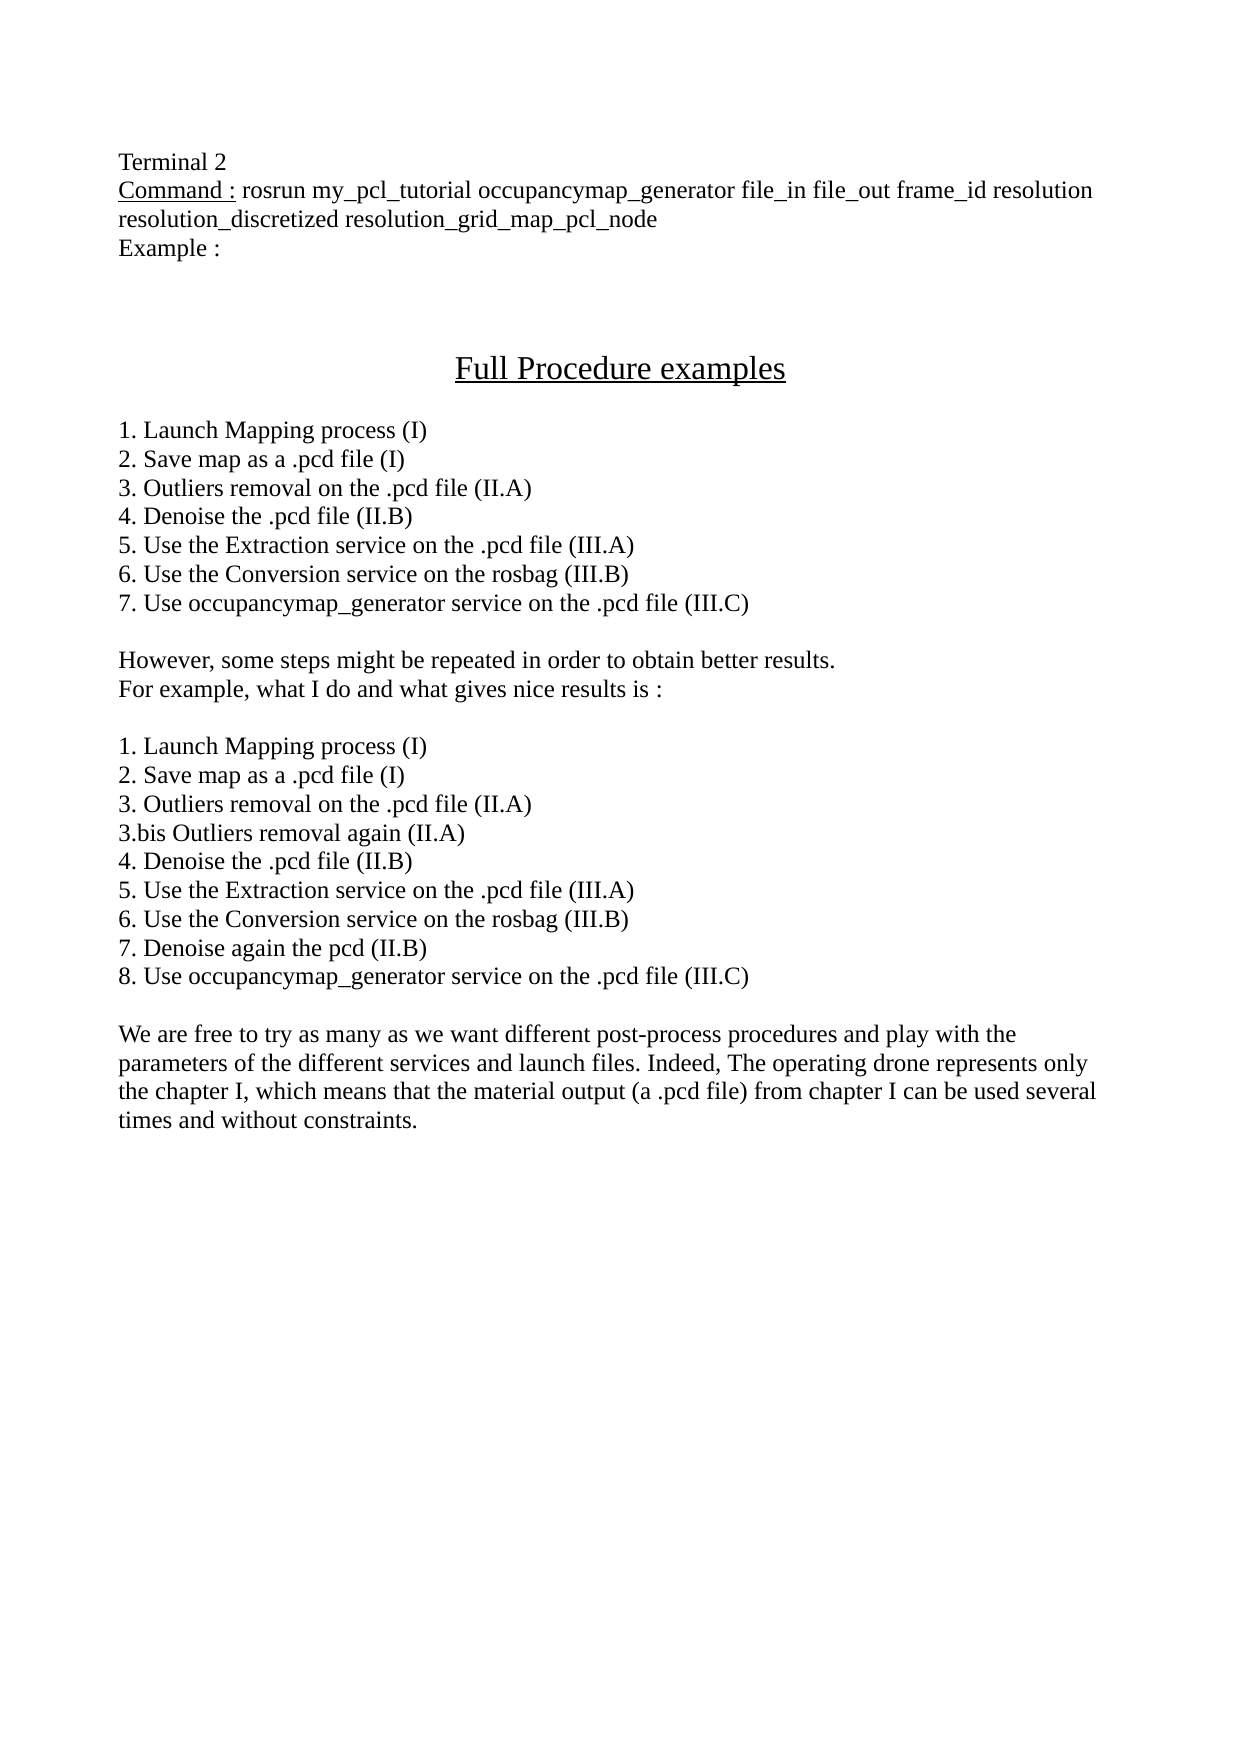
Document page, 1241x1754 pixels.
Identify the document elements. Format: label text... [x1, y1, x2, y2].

text 3.bis Outliers removal again (II.A) 4. Denoise the .pcd file (II.B) 5. Use the Extraction service on the .pcd file (III.A) [118, 818, 1122, 904]
text 1. Launch Mapping process (I) 2. Save map as a .pcd file (I) 3. Outliers removal on the .pcd file (II.A) 4. Denoise the .pcd file (II.B) 5. Use the Extraction service on the .pcd file (III.A) [118, 415, 1122, 559]
text Terminal 2 [118, 118, 1122, 176]
text Full Procedure examples [118, 291, 1122, 386]
text Command : rosrun my_pcl_tutorial occupancymap_generator file_in file_out frame_id resolution resolution_discretized resolution_grid_map_pcl_node Example : [118, 176, 1122, 291]
text 6. Use the Conversion service on the rosbag (III.B) 7. Use occupancymap_generator service on the .pcd file (III.C) However, some steps might be repeated in order to obtain better results. For example, what I do and what gives nice results is : [118, 559, 1122, 703]
text 6. Use the Conversion service on the rosbag (III.B) [118, 904, 1122, 933]
text We are free to try as many as we want different post-process procedures and play with the parameters of the different services and launch files. Indeed, The operating drone represents only the chapter I, which means that the material output (a .pcd file) from chapter I can be used several times and without constraints. [118, 1019, 1122, 1134]
text 7. Denoise again the pcd (II.B) 8. Use occupancymap_generator service on the .pcd file (III.C) [118, 933, 1122, 990]
text 1. Launch Mapping process (I) 2. Save map as a .pcd file (I) 3. Outliers removal on the .pcd file (II.A) [118, 731, 1122, 818]
